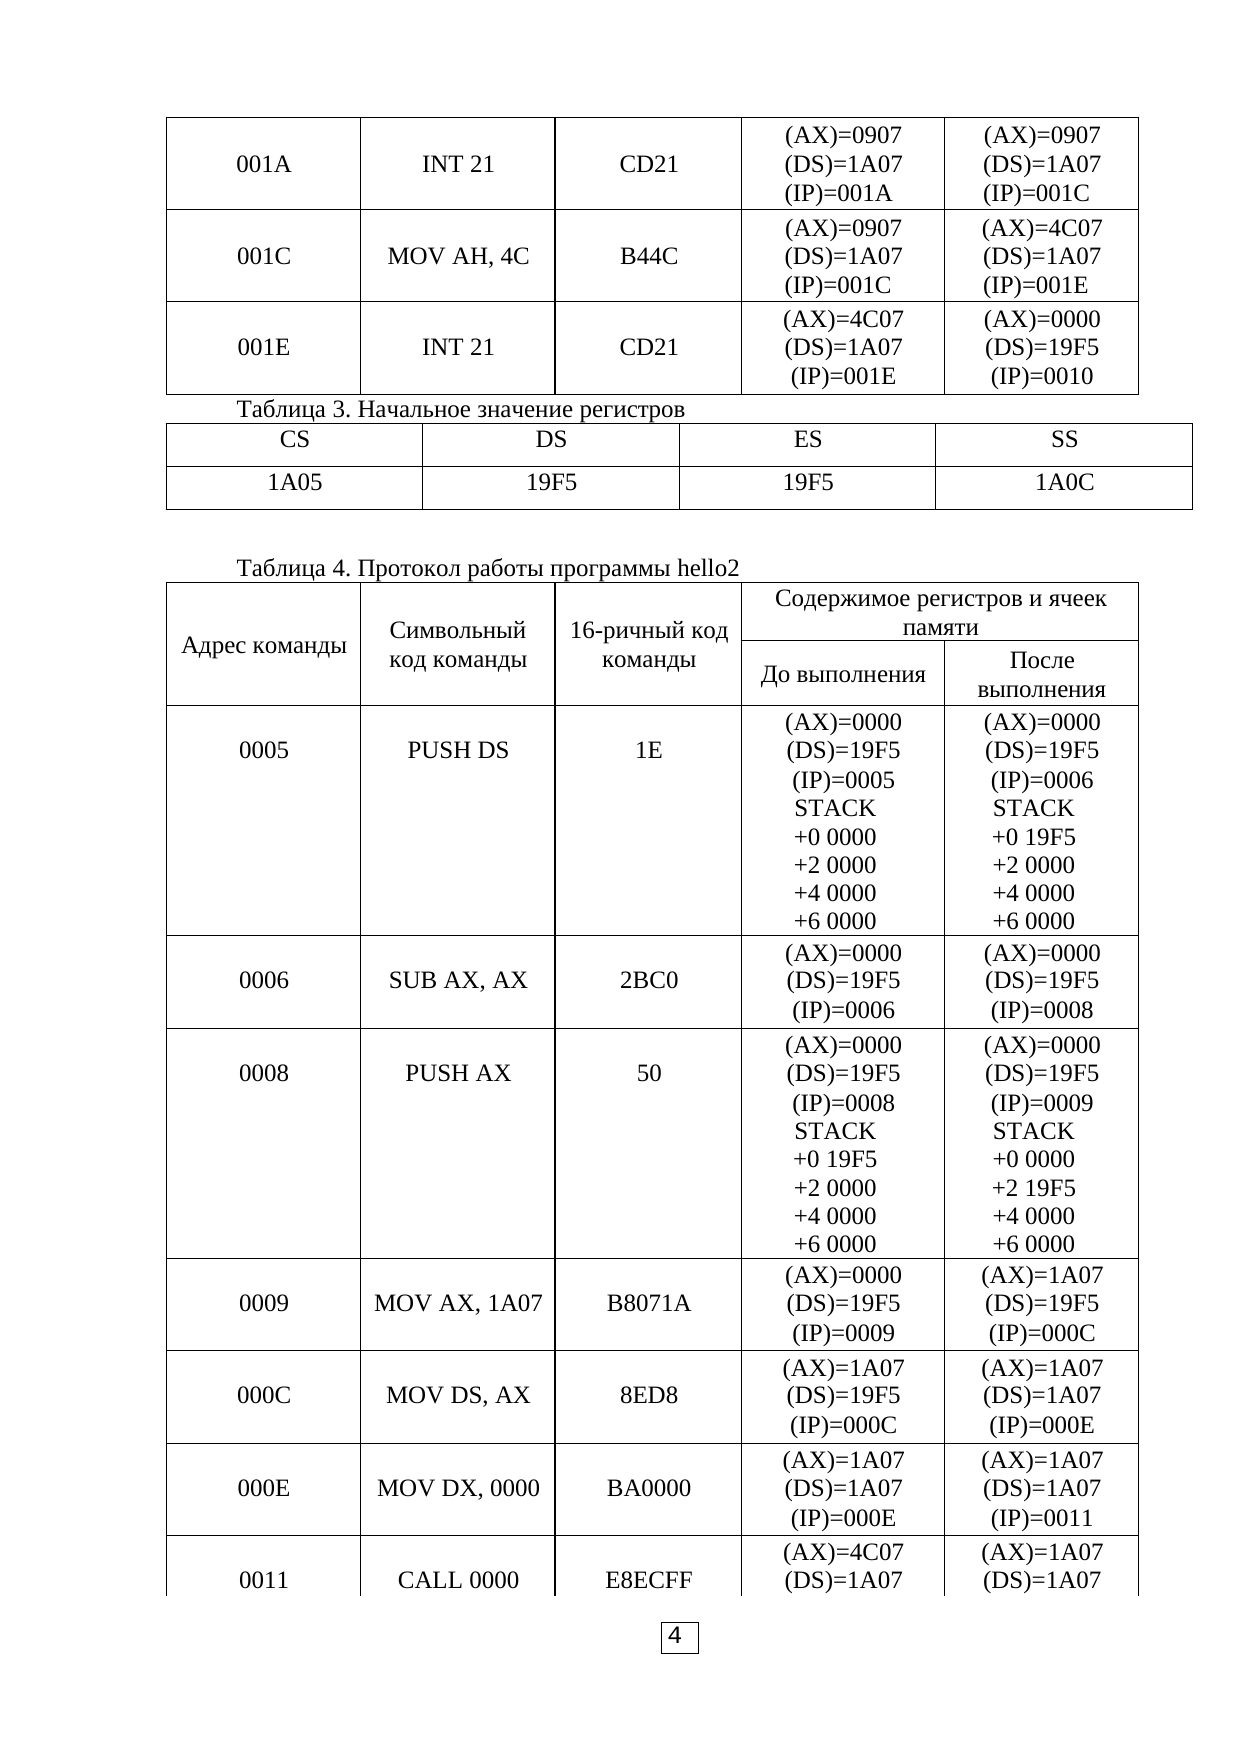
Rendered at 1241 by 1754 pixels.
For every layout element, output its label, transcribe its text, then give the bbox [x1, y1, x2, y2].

table_cell (DS)=19F5 [945, 738, 1138, 766]
table_cell [361, 1504, 554, 1535]
table_cell MOV AH, 4C [361, 210, 554, 301]
table_cell 50 [556, 1060, 741, 1089]
table_cell [361, 936, 554, 968]
table_cell SUB AX, AX [361, 968, 554, 996]
table_cell (AX)=0000 [945, 936, 1138, 968]
table_cell B44C [556, 210, 741, 301]
table_cell (IP)=0010 [945, 363, 1138, 394]
table_cell MOV DX, 0000 [361, 1475, 554, 1503]
table_cell (DS)=1A07 [945, 1475, 1138, 1503]
table_cell (IP)=0009 [742, 1319, 944, 1350]
table_cell 0011 [167, 1567, 360, 1596]
table_header (AX)=0907 (DS)=1A07 (IP)=001A [742, 118, 944, 209]
table_cell [361, 1029, 554, 1060]
table_cell (DS)=19F5 [945, 1060, 1138, 1089]
table_cell [361, 1089, 554, 1258]
table_header CD21 [556, 118, 741, 209]
table_cell [361, 1259, 554, 1290]
table_cell [361, 1536, 554, 1567]
table_cell CALL 0000 [361, 1567, 554, 1596]
table_cell (AX)=1A07 [945, 1259, 1138, 1290]
table_cell [167, 936, 360, 968]
table_cell [556, 1259, 741, 1290]
table_cell (IP)=000C [945, 1319, 1138, 1350]
table_cell (IP)=0005 STACK +0 0000 +2 0000 +4 0000 +6 0000 [742, 766, 944, 935]
table_cell [556, 1411, 741, 1443]
table_cell [361, 1411, 554, 1443]
table_cell (DS)=1A07 [945, 1567, 1138, 1596]
table_cell 19F5 [423, 467, 679, 509]
table_header ES [680, 424, 935, 466]
table_cell (DS)=19F5 [742, 1060, 944, 1089]
table_cell (DS)=19F5 [742, 968, 944, 996]
table_cell 001C [167, 210, 360, 301]
table_cell 0005 [167, 738, 360, 766]
table_cell 19F5 [680, 467, 935, 509]
table_cell [361, 1351, 554, 1383]
table_cell PUSH AX [361, 1060, 554, 1089]
table_cell [167, 766, 360, 935]
table_cell [556, 706, 741, 737]
table_cell [556, 1319, 741, 1350]
table_cell (AX)=0000 [945, 1029, 1138, 1060]
table_cell (DS)=19F5 [945, 334, 1138, 362]
table_header Символьный код команды [361, 583, 554, 705]
table_cell [361, 1444, 554, 1475]
table_header Содержимое регистров и ячеек памяти [742, 583, 1138, 640]
table_cell (AX)=1A07 [742, 1444, 944, 1475]
table_cell (IP)=0008 [945, 996, 1138, 1028]
table_cell 001E [167, 334, 360, 362]
table_cell E8ECFF [556, 1567, 741, 1596]
table_header INT 21 [361, 118, 554, 209]
table_cell (DS)=19F5 [742, 1383, 944, 1411]
table_header (AX)=0907 (DS)=1A07 (IP)=001C [945, 118, 1138, 209]
table_cell [361, 706, 554, 737]
table_cell 000C [167, 1383, 360, 1411]
table_cell BA0000 [556, 1475, 741, 1503]
table_cell (IP)=0006 [742, 996, 944, 1028]
table_cell [167, 996, 360, 1028]
table_header 001A [167, 118, 360, 209]
table_cell (IP)=001E [742, 363, 944, 394]
table_cell [167, 1089, 360, 1258]
table_cell (AX)=0000 [742, 1029, 944, 1060]
table_cell (AX)=1A07 [945, 1444, 1138, 1475]
table_cell 0006 [167, 968, 360, 996]
table_cell (AX)=4C07 [742, 1536, 944, 1567]
table_cell [167, 1029, 360, 1060]
table_cell [556, 1029, 741, 1060]
table_cell [556, 1536, 741, 1567]
table_cell [556, 1504, 741, 1535]
table_cell [167, 363, 360, 394]
table_cell CD21 [556, 334, 741, 362]
table_cell (IP)=000E [742, 1504, 944, 1535]
table_cell (AX)=4C07 (DS)=1A07 (IP)=001E [945, 210, 1138, 301]
table_cell (AX)=1A07 [945, 1536, 1138, 1567]
table_cell (DS)=1A07 [945, 1383, 1138, 1411]
table_cell 000E [167, 1475, 360, 1503]
table_cell [167, 1351, 360, 1383]
table_cell (IP)=0008 STACK +0 19F5 +2 0000 +4 0000 +6 0000 [742, 1089, 944, 1258]
table_cell (AX)=0000 [742, 706, 944, 737]
table_cell (AX)=0907 (DS)=1A07 (IP)=001C [742, 210, 944, 301]
text Таблица 3. Начальное значение регистров [236, 395, 1205, 423]
table_cell [556, 302, 741, 334]
table_cell (DS)=19F5 [945, 1290, 1138, 1319]
table_cell (AX)=1A07 [742, 1351, 944, 1383]
table_cell [167, 1444, 360, 1475]
table_header 16-ричный код команды [556, 583, 741, 705]
table_cell [556, 766, 741, 935]
table_cell (DS)=19F5 [742, 738, 944, 766]
table_cell MOV AX, 1A07 [361, 1290, 554, 1319]
table_header SS [936, 424, 1192, 466]
table_cell 1A05 [167, 467, 422, 509]
table_header Адрес команды [167, 583, 360, 705]
table_cell (AX)=0000 [945, 706, 1138, 737]
table_cell INT 21 [361, 334, 554, 362]
table_cell 8ED8 [556, 1383, 741, 1411]
table_cell (IP)=000E [945, 1411, 1138, 1443]
table_cell [361, 766, 554, 935]
table_cell (IP)=0006 STACK +0 19F5 +2 0000 +4 0000 +6 0000 [945, 766, 1138, 935]
table_cell 1A0C [936, 467, 1192, 509]
table_cell 0008 [167, 1060, 360, 1089]
table_cell (DS)=1A07 [742, 334, 944, 362]
table_cell [167, 706, 360, 737]
table_cell (DS)=1A07 [742, 1567, 944, 1596]
table_cell До выполнения [742, 641, 944, 705]
table_cell [167, 1504, 360, 1535]
table_cell PUSH DS [361, 738, 554, 766]
table_cell [361, 363, 554, 394]
table_cell (AX)=0000 [945, 302, 1138, 334]
table_cell [167, 1536, 360, 1567]
table_cell 1E [556, 738, 741, 766]
table_cell (AX)=0000 [742, 936, 944, 968]
table_cell 2BC0 [556, 968, 741, 996]
table_cell (IP)=000C [742, 1411, 944, 1443]
table_cell [167, 1319, 360, 1350]
table_cell [556, 996, 741, 1028]
text Таблица 4. Протокол работы программы hello2 [236, 553, 1205, 582]
table_cell [556, 1351, 741, 1383]
table_cell [361, 302, 554, 334]
table_cell B8071A [556, 1290, 741, 1319]
table_cell [167, 1411, 360, 1443]
table_cell (AX)=0000 [742, 1259, 944, 1290]
table_cell [556, 363, 741, 394]
table_header CS [167, 424, 422, 466]
table_cell [167, 302, 360, 334]
table_cell MOV DS, AX [361, 1383, 554, 1411]
table_cell (AX)=4C07 [742, 302, 944, 334]
table_cell [167, 1259, 360, 1290]
table_cell (DS)=19F5 [945, 968, 1138, 996]
table_cell (IP)=0009 STACK +0 0000 +2 19F5 +4 0000 +6 0000 [945, 1089, 1138, 1258]
table_cell (AX)=1A07 [945, 1351, 1138, 1383]
table_cell После выполнения [945, 641, 1138, 705]
table_cell (IP)=0011 [945, 1504, 1138, 1535]
table_header DS [423, 424, 679, 466]
table_cell [556, 1444, 741, 1475]
table_cell [361, 1319, 554, 1350]
table_cell 0009 [167, 1290, 360, 1319]
table_cell (DS)=1A07 [742, 1475, 944, 1503]
table_cell [556, 1089, 741, 1258]
table_cell [361, 996, 554, 1028]
table_cell (DS)=19F5 [742, 1290, 944, 1319]
table_cell [556, 936, 741, 968]
